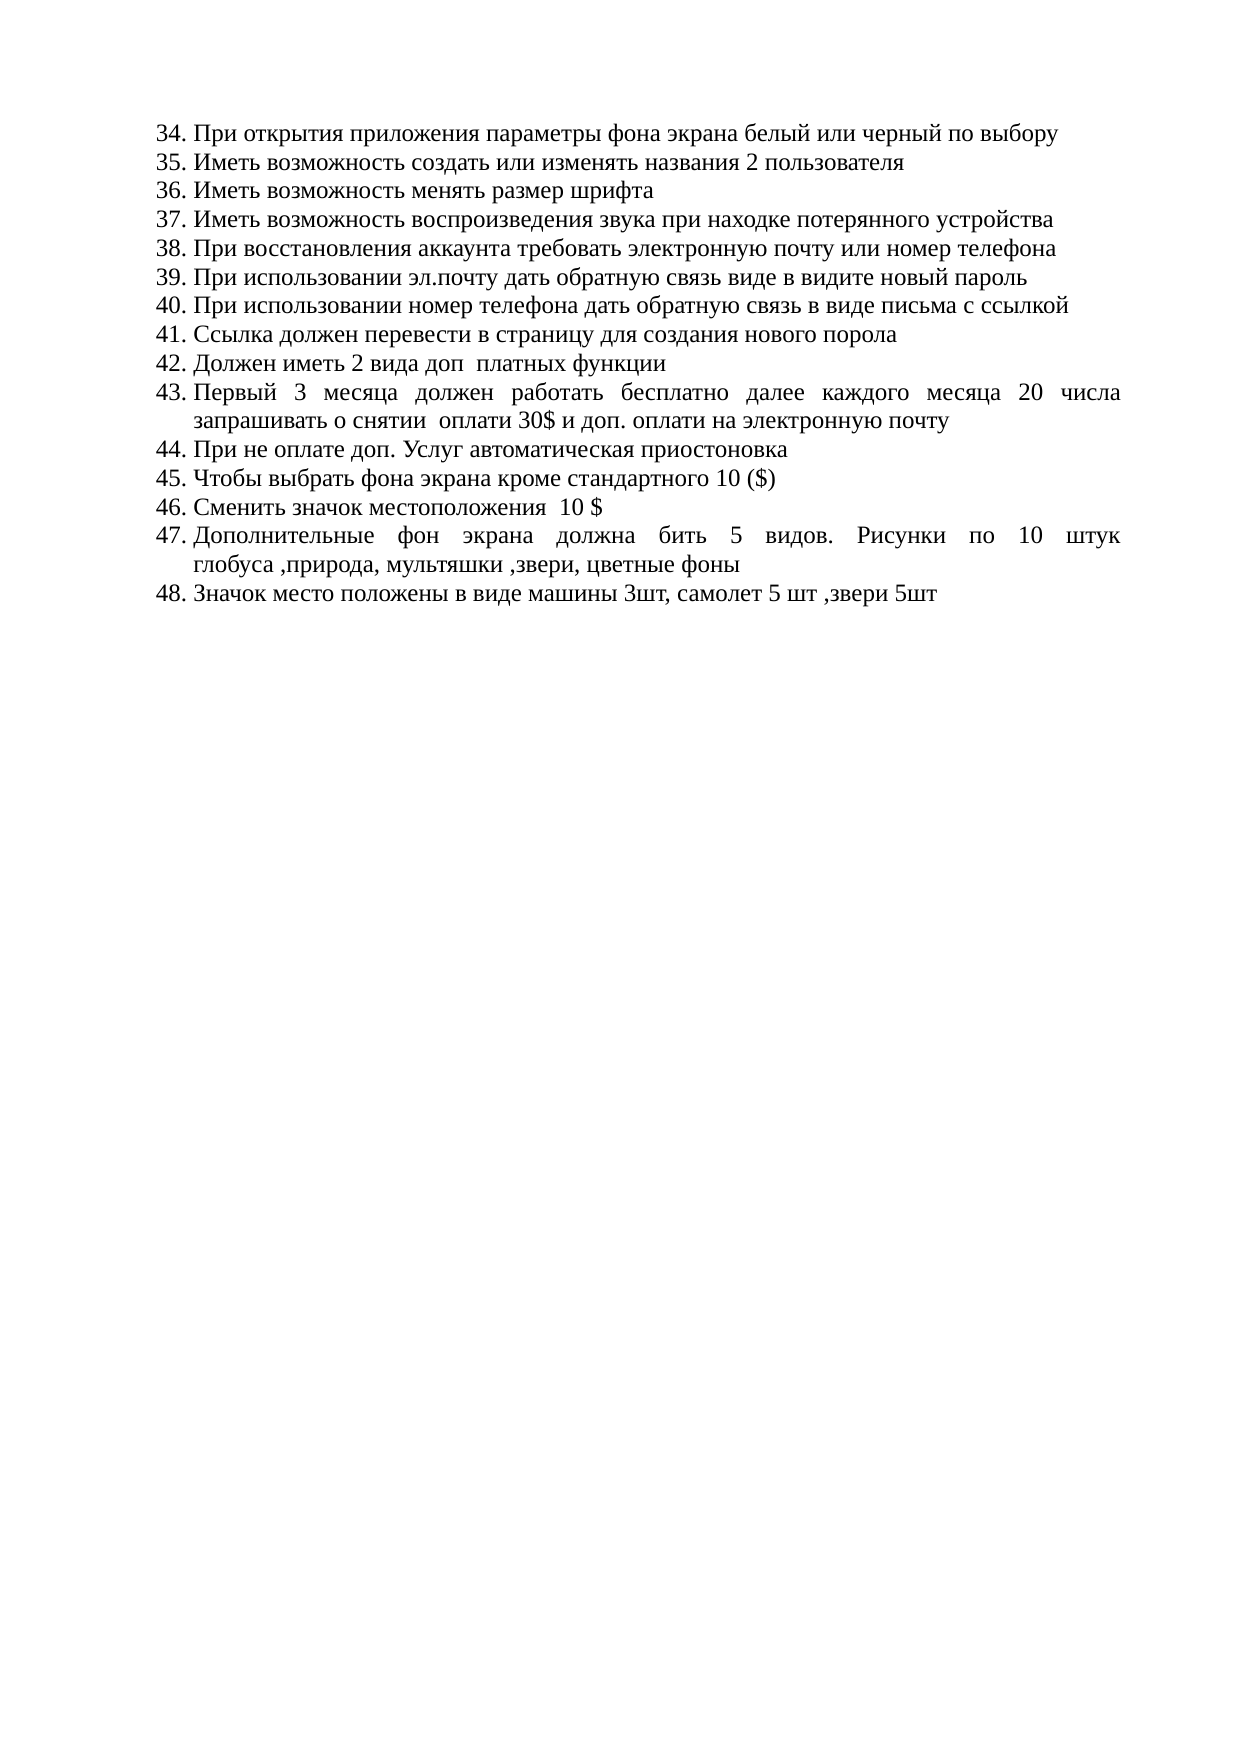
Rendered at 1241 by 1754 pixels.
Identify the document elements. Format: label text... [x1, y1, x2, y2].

list Сменить значок местоположения 10 $ [156, 492, 1122, 521]
list Иметь возможность воспроизведения звука при находке потерянного устройства [156, 204, 1122, 233]
list Должен иметь 2 вида доп платных функции [156, 348, 1122, 377]
list Первый 3 месяца должен работать бесплатно далее каждого месяца 20 числа запрашивать о снятии оплати 30$ и доп. оплати на электронную почту [156, 377, 1122, 434]
list Чтобы выбрать фона экрана кроме стандартного 10 ($) [156, 463, 1122, 492]
list При использовании номер телефона дать обратную связь в виде письма с ссылкой [156, 291, 1122, 319]
list Иметь возможность менять размер шрифта [156, 176, 1122, 204]
list При восстановления аккаунта требовать электронную почту или номер телефона [156, 233, 1122, 262]
list Ссылка должен перевести в страницу для создания нового порола [156, 319, 1122, 348]
list При не оплате доп. Услуг автоматическая приостоновка [156, 434, 1122, 463]
list При открытия приложения параметры фона экрана белый или черный по выбору [156, 118, 1122, 147]
list Иметь возможность создать или изменять названия 2 пользователя [156, 147, 1122, 176]
list При использовании эл.почту дать обратную связь виде в видите новый пароль [156, 262, 1122, 291]
list Значок место положены в виде машины 3шт, самолет 5 шт ,звери 5шт [156, 578, 1122, 607]
list Дополнительные фон экрана должна бить 5 видов. Рисунки по 10 штук глобуса ,природа, мультяшки ,звери, цветные фоны [156, 521, 1122, 578]
